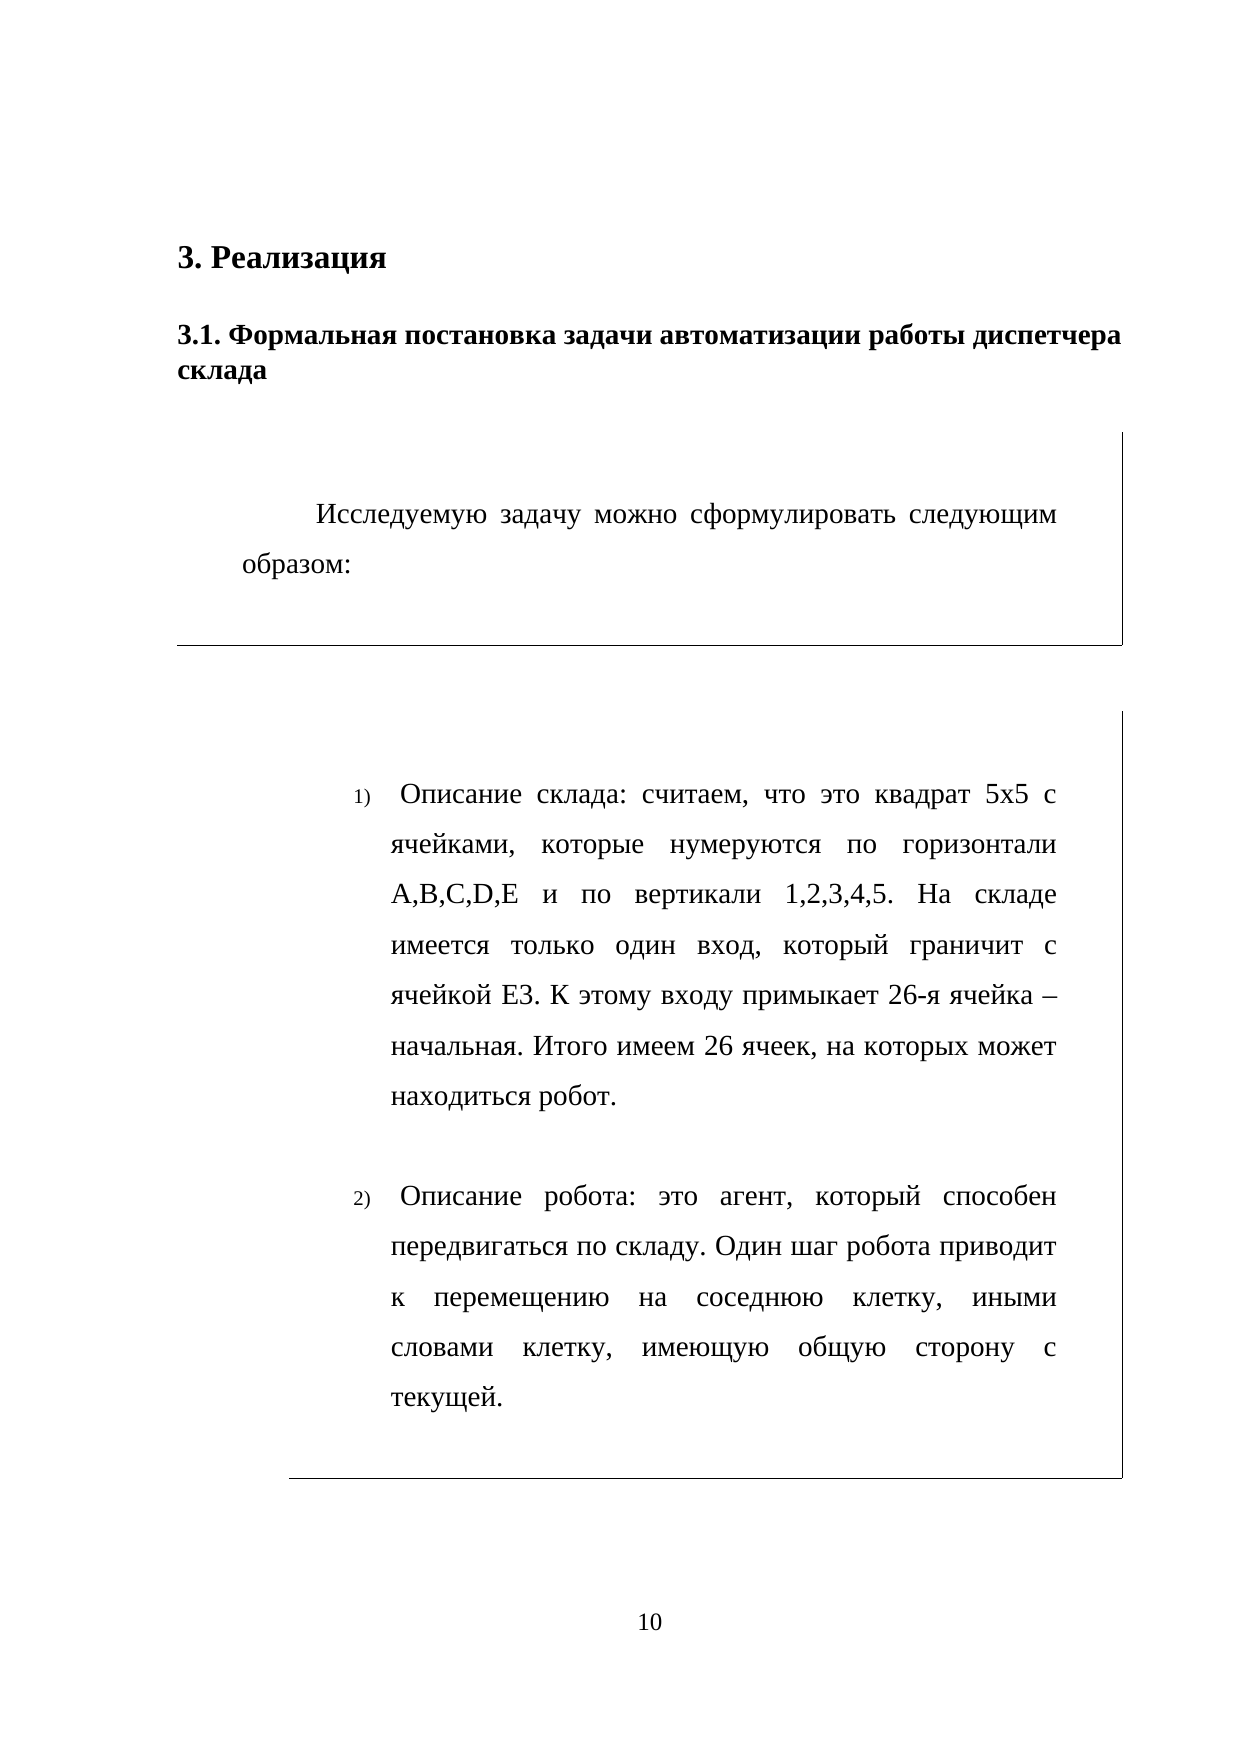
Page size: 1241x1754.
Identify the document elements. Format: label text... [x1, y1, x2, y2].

subtitle 3. Реализация [177, 236, 1122, 276]
subtitle 3.1. Формальная постановка задачи автоматизации работы диспетчера склада [177, 316, 1122, 386]
list Описание склада: считаем, что это квадрат 5х5 с ячейками, которые нумеруются по горизонтали A,B,C,D,E и по вертикали 1,2,3,4,5. На складе имеется только один вход, который граничит с ячейкой E3. К этому входу примыкает 26-я ячейка – начальная. Итого имеем 26 ячеек, на которых может находиться робот. [288, 711, 1122, 1111]
list Описание робота: это агент, который способен передвигаться по складу. Один шаг робота приводит к перемещению на соседнюю клетку, иными словами клетку, имеющую общую сторону с текущей. [288, 1114, 1122, 1478]
text Исследуемую задачу можно сформулировать следующим образом: [177, 432, 1122, 645]
